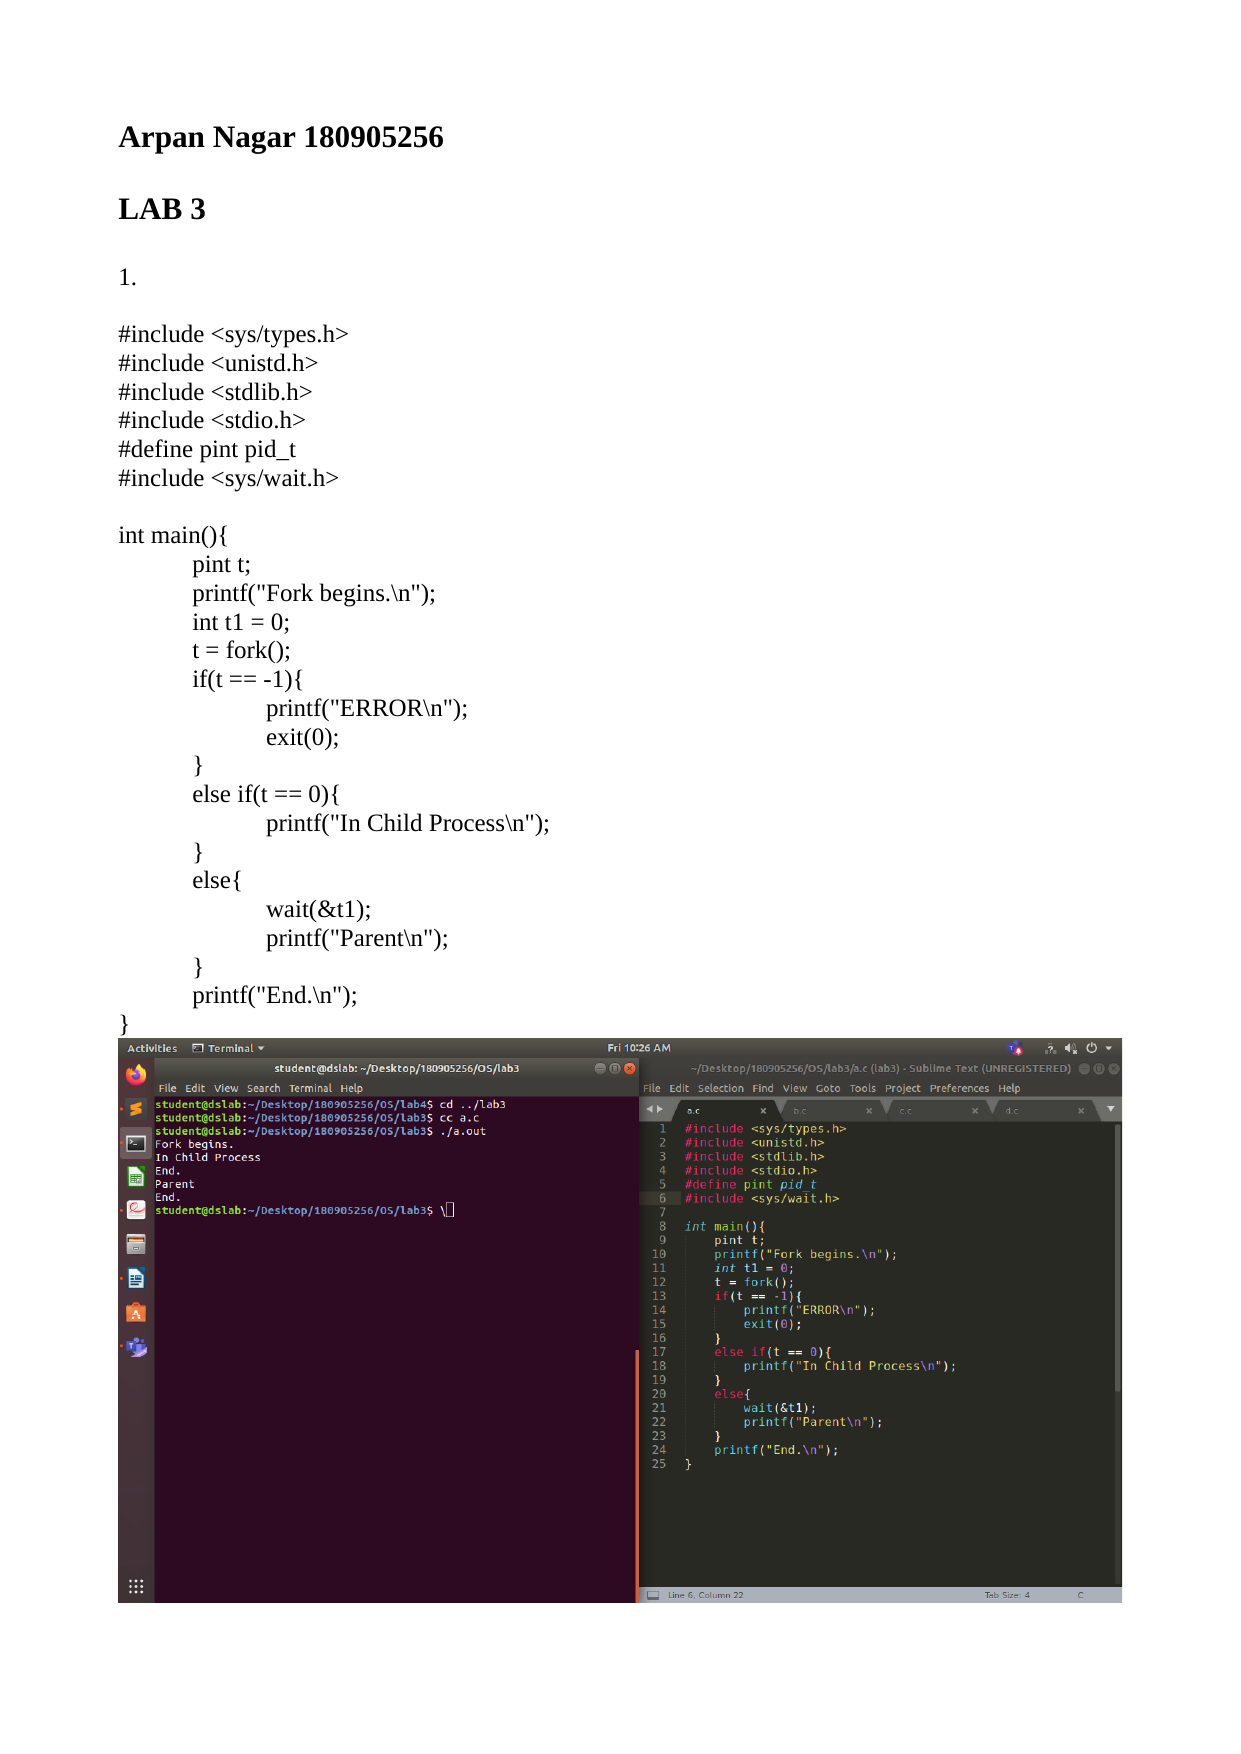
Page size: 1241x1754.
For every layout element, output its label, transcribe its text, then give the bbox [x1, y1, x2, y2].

text exit(0); [118, 722, 1122, 751]
text if(t == -1){ [118, 664, 1122, 693]
text printf("In Child Process\n"); [118, 808, 1122, 837]
text printf("ERROR\n"); [118, 693, 1122, 722]
text else if(t == 0){ [118, 779, 1122, 808]
text #include <sys/types.h> [118, 319, 1122, 348]
text pint t; [118, 549, 1122, 578]
text int main(){ [118, 521, 1122, 549]
text } [118, 952, 1122, 981]
text wait(&t1); [118, 894, 1122, 923]
text } [118, 751, 1122, 779]
text #define pint pid_t [118, 434, 1122, 463]
text else{ [118, 866, 1122, 894]
text #include <unistd.h> [118, 348, 1122, 377]
text LAB 3 [118, 190, 1122, 226]
text printf("End.\n"); [118, 981, 1122, 1009]
text #include <stdlib.h> [118, 377, 1122, 406]
text printf("Fork begins.\n"); [118, 578, 1122, 607]
text #include <stdio.h> [118, 406, 1122, 434]
text #include <sys/wait.h> [118, 463, 1122, 492]
text } [118, 837, 1122, 866]
text t = fork(); [118, 636, 1122, 664]
text int t1 = 0; [118, 607, 1122, 636]
text } [118, 1009, 1122, 1038]
picture [118, 1038, 1123, 1603]
text 1. [118, 262, 1122, 291]
text Arpan Nagar 180905256 [118, 118, 1122, 154]
text printf("Parent\n"); [118, 923, 1122, 952]
